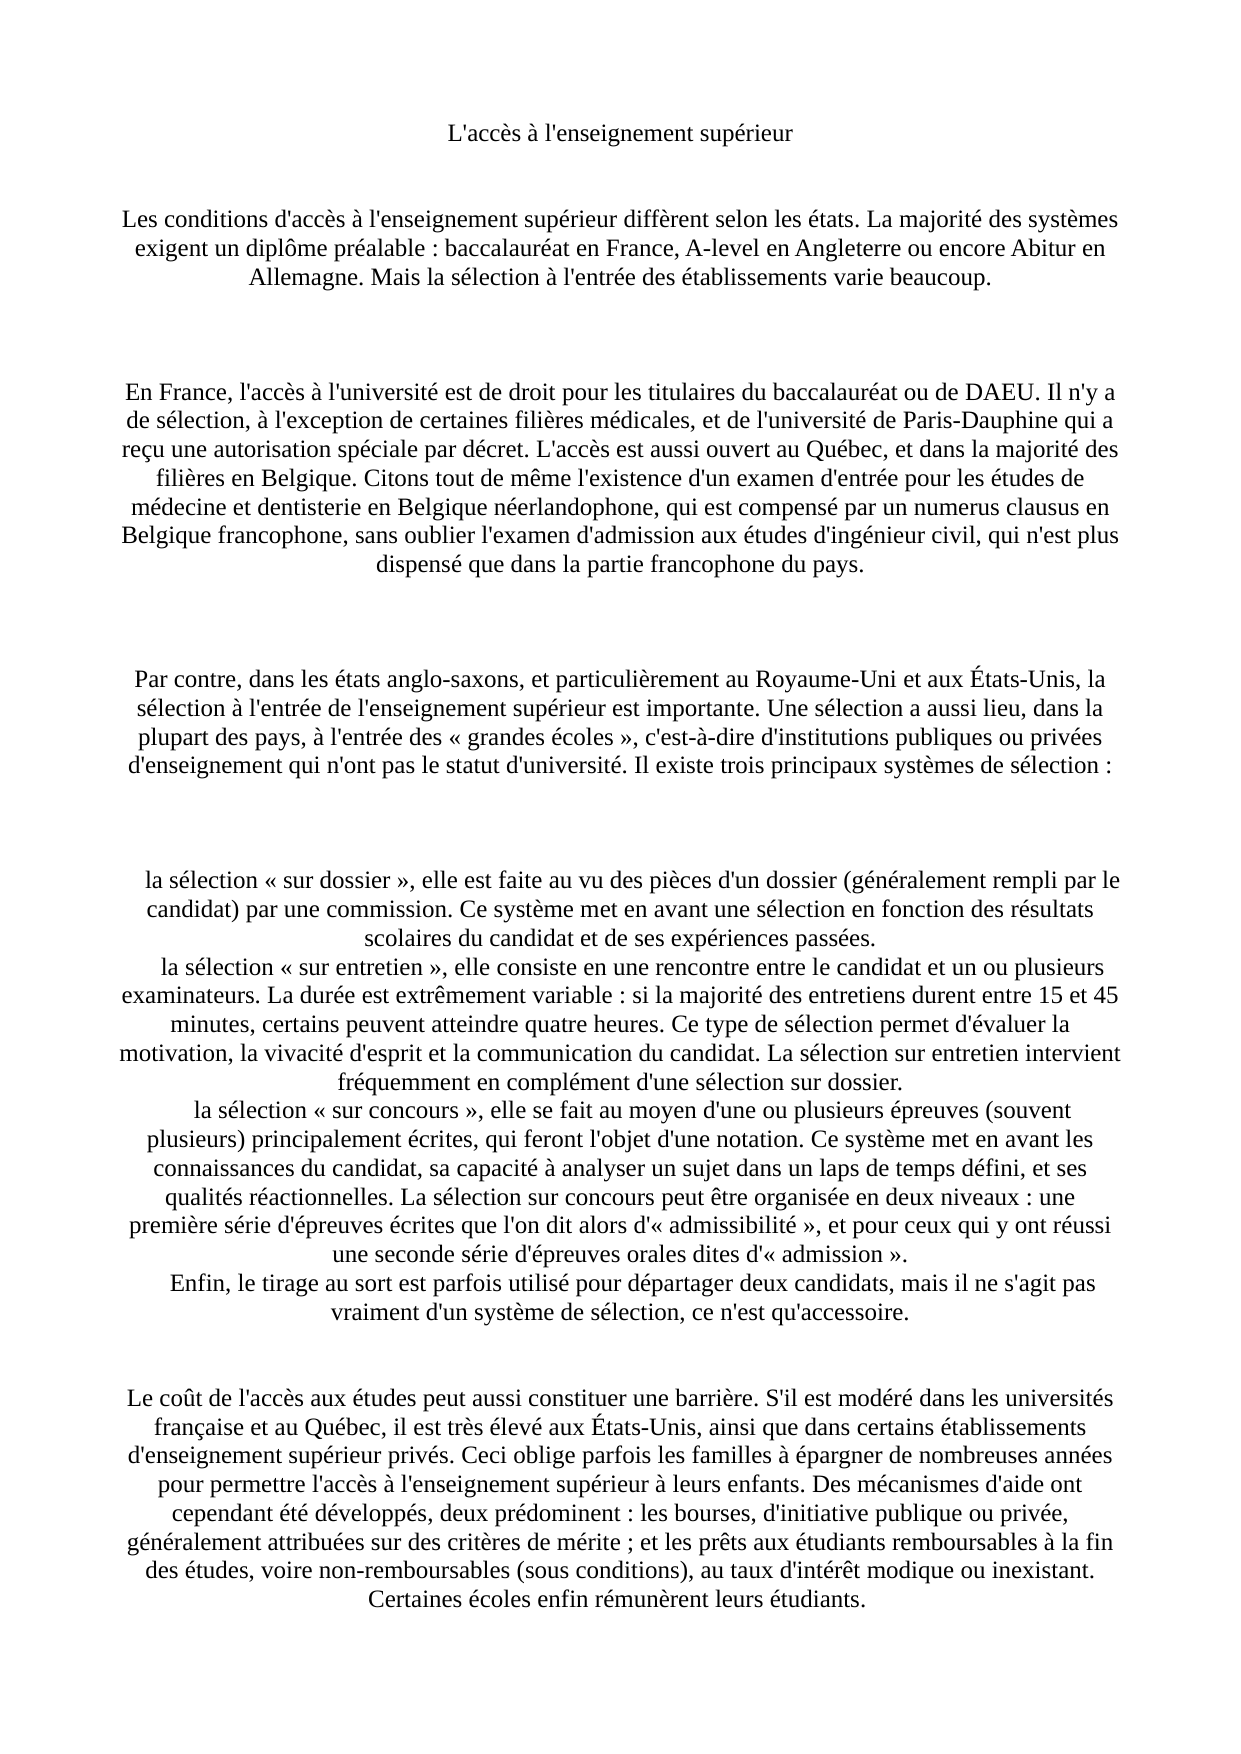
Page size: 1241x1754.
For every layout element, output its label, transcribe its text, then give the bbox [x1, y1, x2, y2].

text la sélection « sur concours », elle se fait au moyen d'une ou plusieurs épreuves (souvent plusieurs) principalement écrites, qui feront l'objet d'une notation. Ce système met en avant les connaissances du candidat, sa capacité à analyser un sujet dans un laps de temps défini, et ses qualités réactionnelles. La sélection sur concours peut être organisée en deux niveaux : une première série d'épreuves écrites que l'on dit alors d'« admissibilité », et pour ceux qui y ont réussi une seconde série d'épreuves orales dites d'« admission ». [118, 1096, 1122, 1268]
text la sélection « sur entretien », elle consiste en une rencontre entre le candidat et un ou plusieurs examinateurs. La durée est extrêmement variable : si la majorité des entretiens durent entre 15 et 45 minutes, certains peuvent atteindre quatre heures. Ce type de sélection permet d'évaluer la motivation, la vivacité d'esprit et la communication du candidat. La sélection sur entretien intervient fréquemment en complément d'une sélection sur dossier. [118, 952, 1122, 1096]
text Le coût de l'accès aux études peut aussi constituer une barrière. S'il est modéré dans les universités française et au Québec, il est très élevé aux États-Unis, ainsi que dans certains établissements d'enseignement supérieur privés. Ceci oblige parfois les familles à épargner de nombreuses années pour permettre l'accès à l'enseignement supérieur à leurs enfants. Des mécanismes d'aide ont cependant été développés, deux prédominent : les bourses, d'initiative publique ou privée, généralement attribuées sur des critères de mérite ; et les prêts aux étudiants remboursables à la fin des études, voire non-remboursables (sous conditions), au taux d'intérêt modique ou inexistant. Certaines écoles enfin rémunèrent leurs étudiants. [118, 1383, 1122, 1613]
text Par contre, dans les états anglo-saxons, et particulièrement au Royaume-Uni et aux États-Unis, la sélection à l'entrée de l'enseignement supérieur est importante. Une sélection a aussi lieu, dans la plupart des pays, à l'entrée des « grandes écoles », c'est-à-dire d'institutions publiques ou privées d'enseignement qui n'ont pas le statut d'université. Il existe trois principaux systèmes de sélection : [118, 664, 1122, 779]
text la sélection « sur dossier », elle est faite au vu des pièces d'un dossier (généralement rempli par le candidat) par une commission. Ce système met en avant une sélection en fonction des résultats scolaires du candidat et de ses expériences passées. [118, 866, 1122, 952]
text Enfin, le tirage au sort est parfois utilisé pour départager deux candidats, mais il ne s'agit pas vraiment d'un système de sélection, ce n'est qu'accessoire. [118, 1268, 1122, 1326]
text En France, l'accès à l'université est de droit pour les titulaires du baccalauréat ou de DAEU. Il n'y a de sélection, à l'exception de certaines filières médicales, et de l'université de Paris-Dauphine qui a reçu une autorisation spéciale par décret. L'accès est aussi ouvert au Québec, et dans la majorité des filières en Belgique. Citons tout de même l'existence d'un examen d'entrée pour les études de médecine et dentisterie en Belgique néerlandophone, qui est compensé par un numerus clausus en Belgique francophone, sans oublier l'examen d'admission aux études d'ingénieur civil, qui n'est plus dispensé que dans la partie francophone du pays. [118, 377, 1122, 578]
text L'accès à l'enseignement supérieur [118, 118, 1122, 147]
text Les conditions d'accès à l'enseignement supérieur diffèrent selon les états. La majorité des systèmes exigent un diplôme préalable : baccalauréat en France, A-level en Angleterre ou encore Abitur en Allemagne. Mais la sélection à l'entrée des établissements varie beaucoup. [118, 204, 1122, 291]
